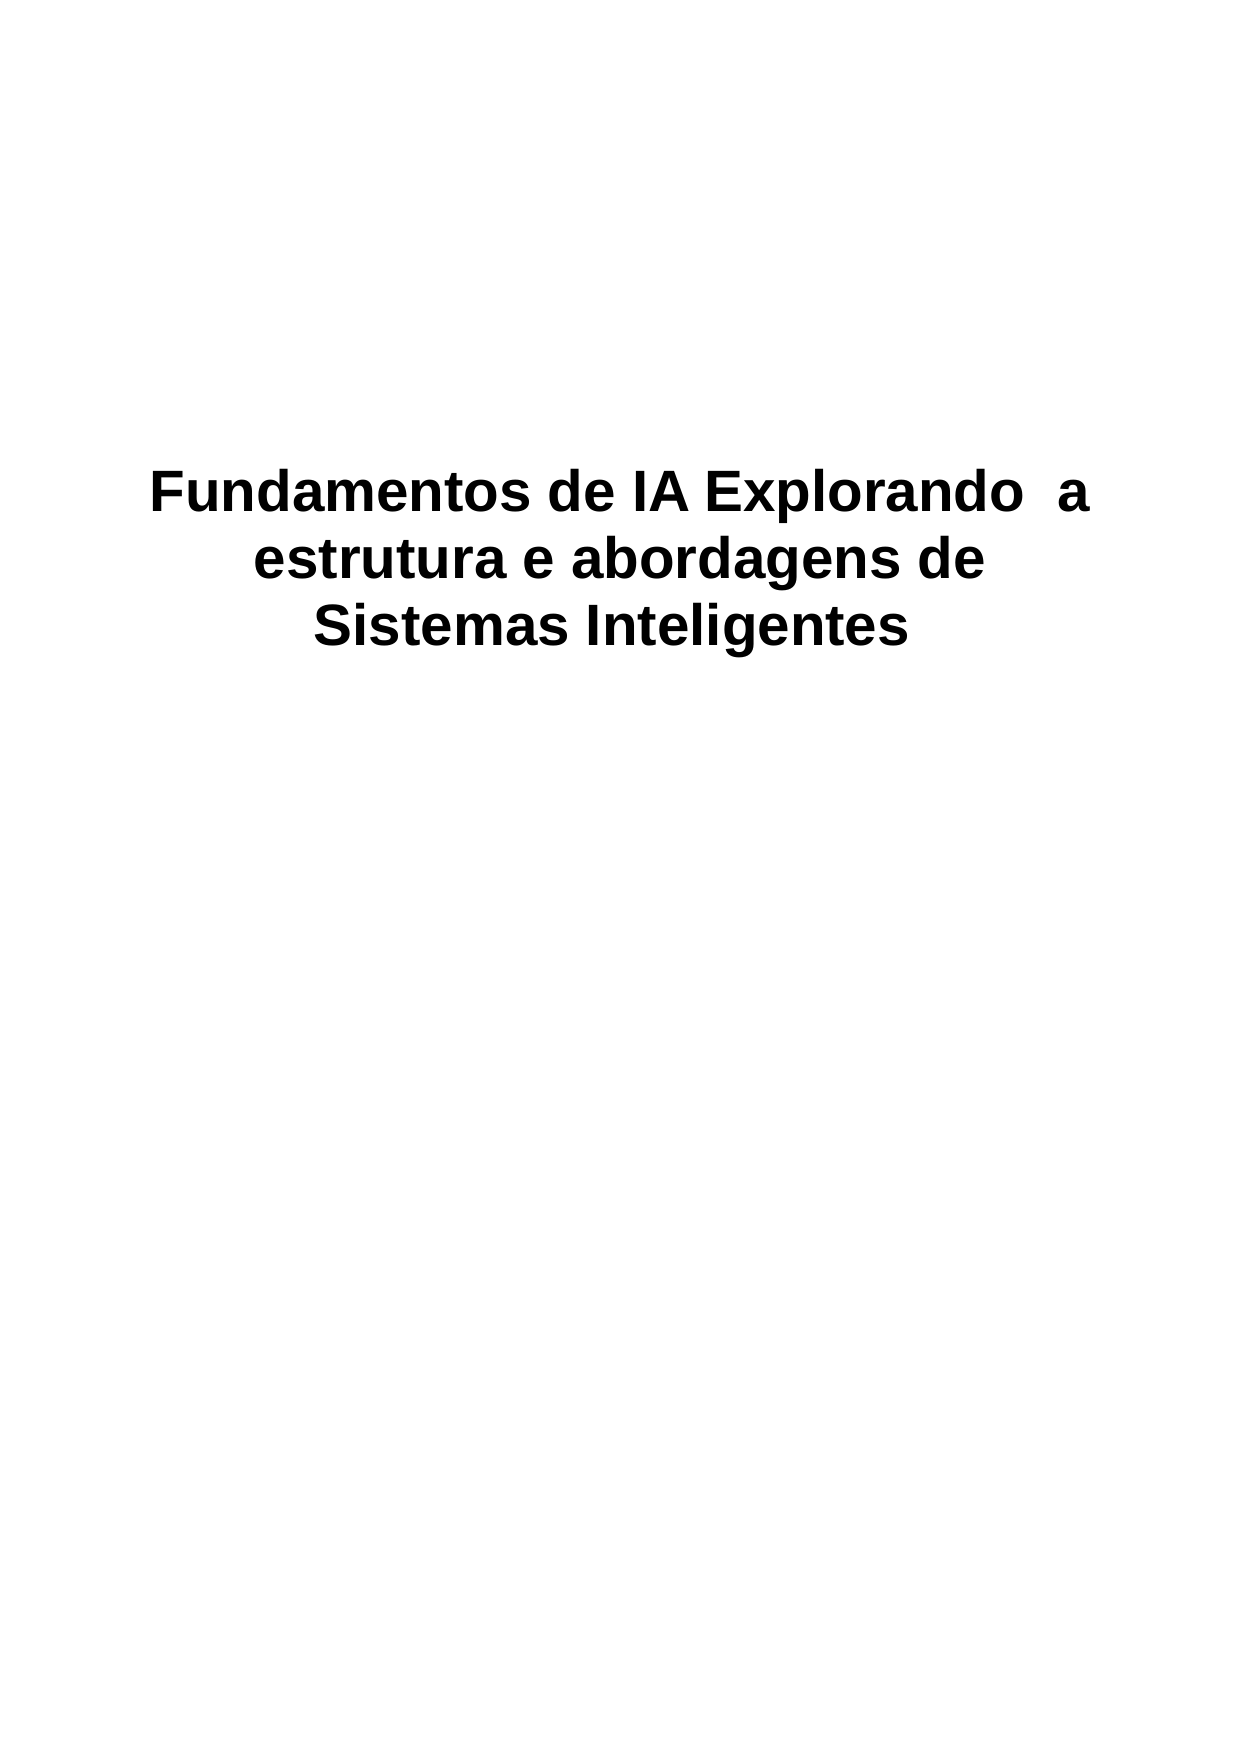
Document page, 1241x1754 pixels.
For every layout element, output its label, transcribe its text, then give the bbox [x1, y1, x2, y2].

title Fundamentos de IA Explorando a estrutura e abordagens de Sistemas Inteligentes [118, 457, 1122, 658]
